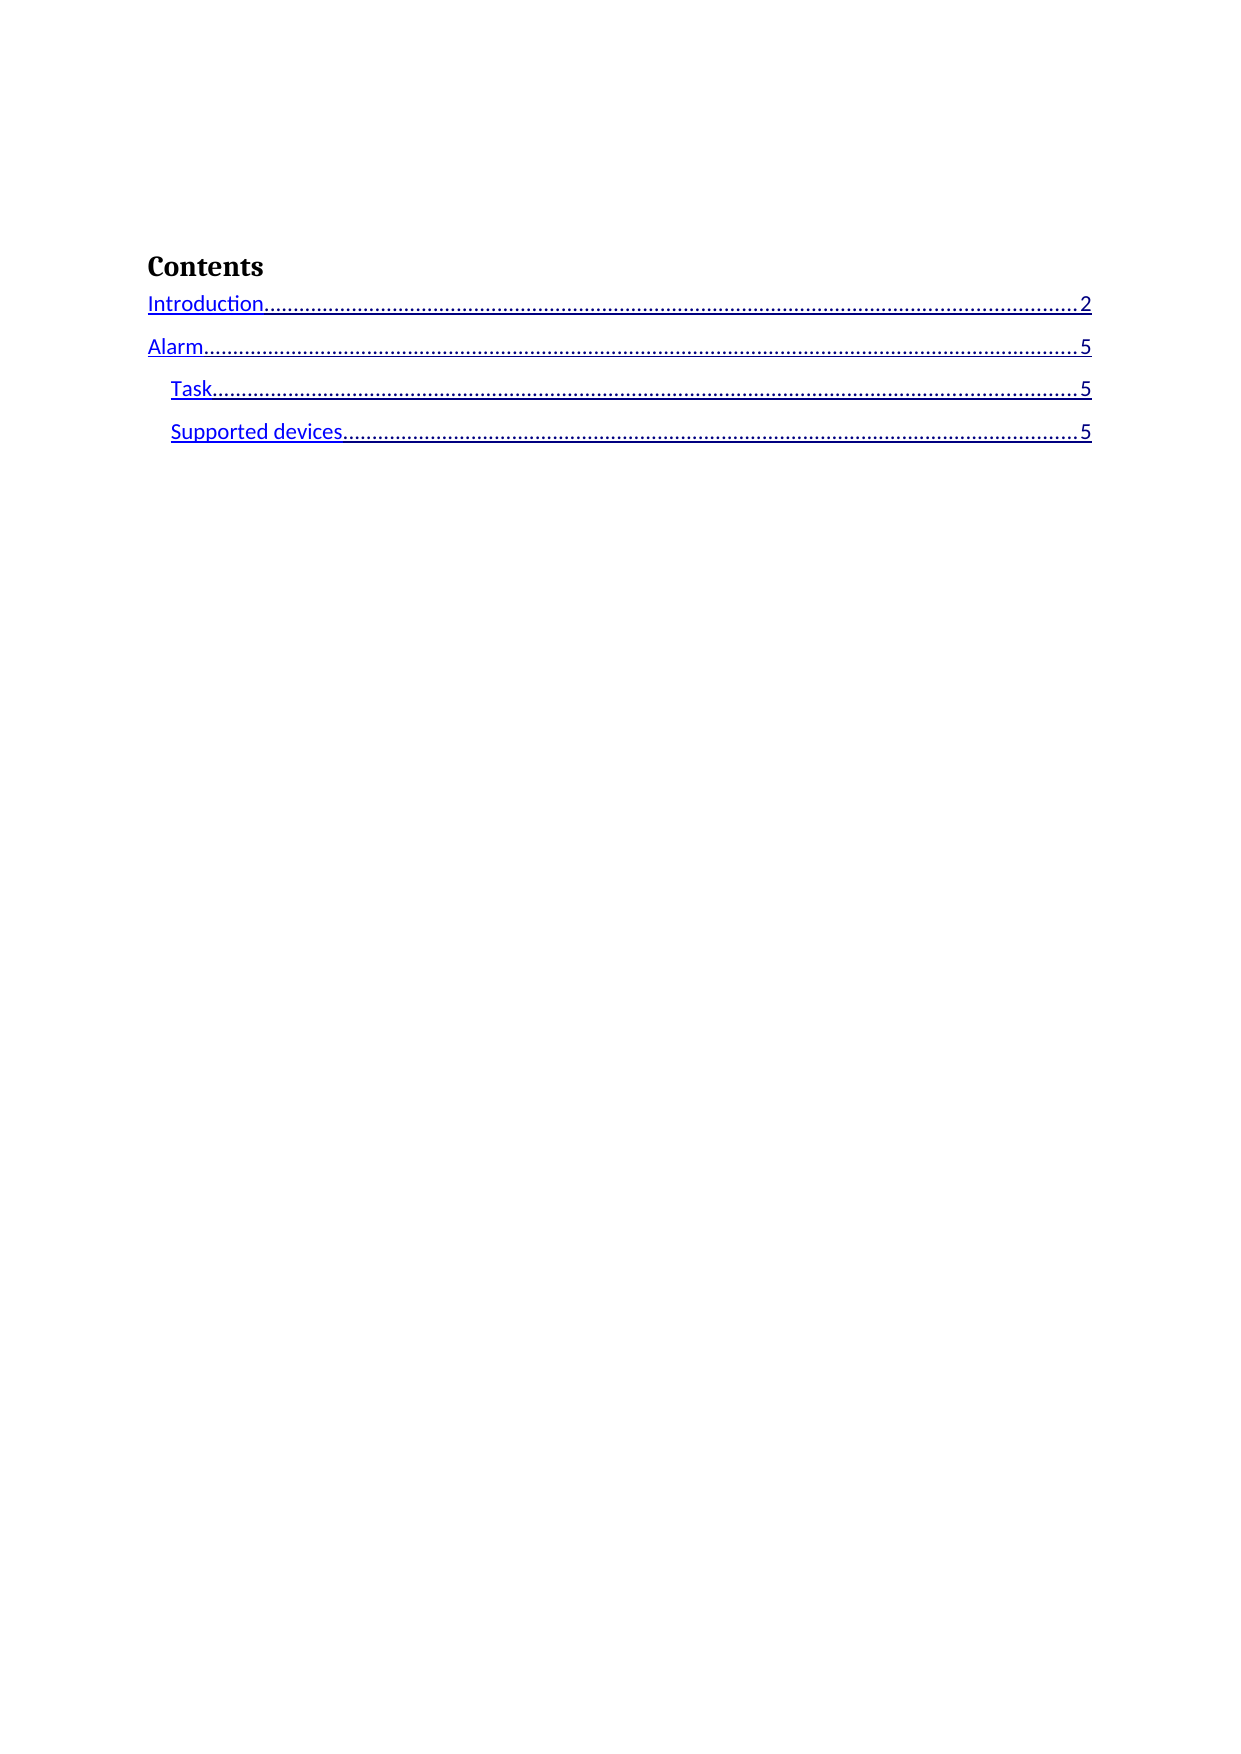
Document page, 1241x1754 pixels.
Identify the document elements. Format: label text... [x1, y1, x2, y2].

text Task 5 [171, 374, 1093, 402]
text Supported devices 5 [171, 417, 1093, 445]
text Introduction 2 [148, 289, 1093, 317]
subtitle Contents [148, 251, 1093, 284]
text Alarm 5 [148, 332, 1093, 360]
